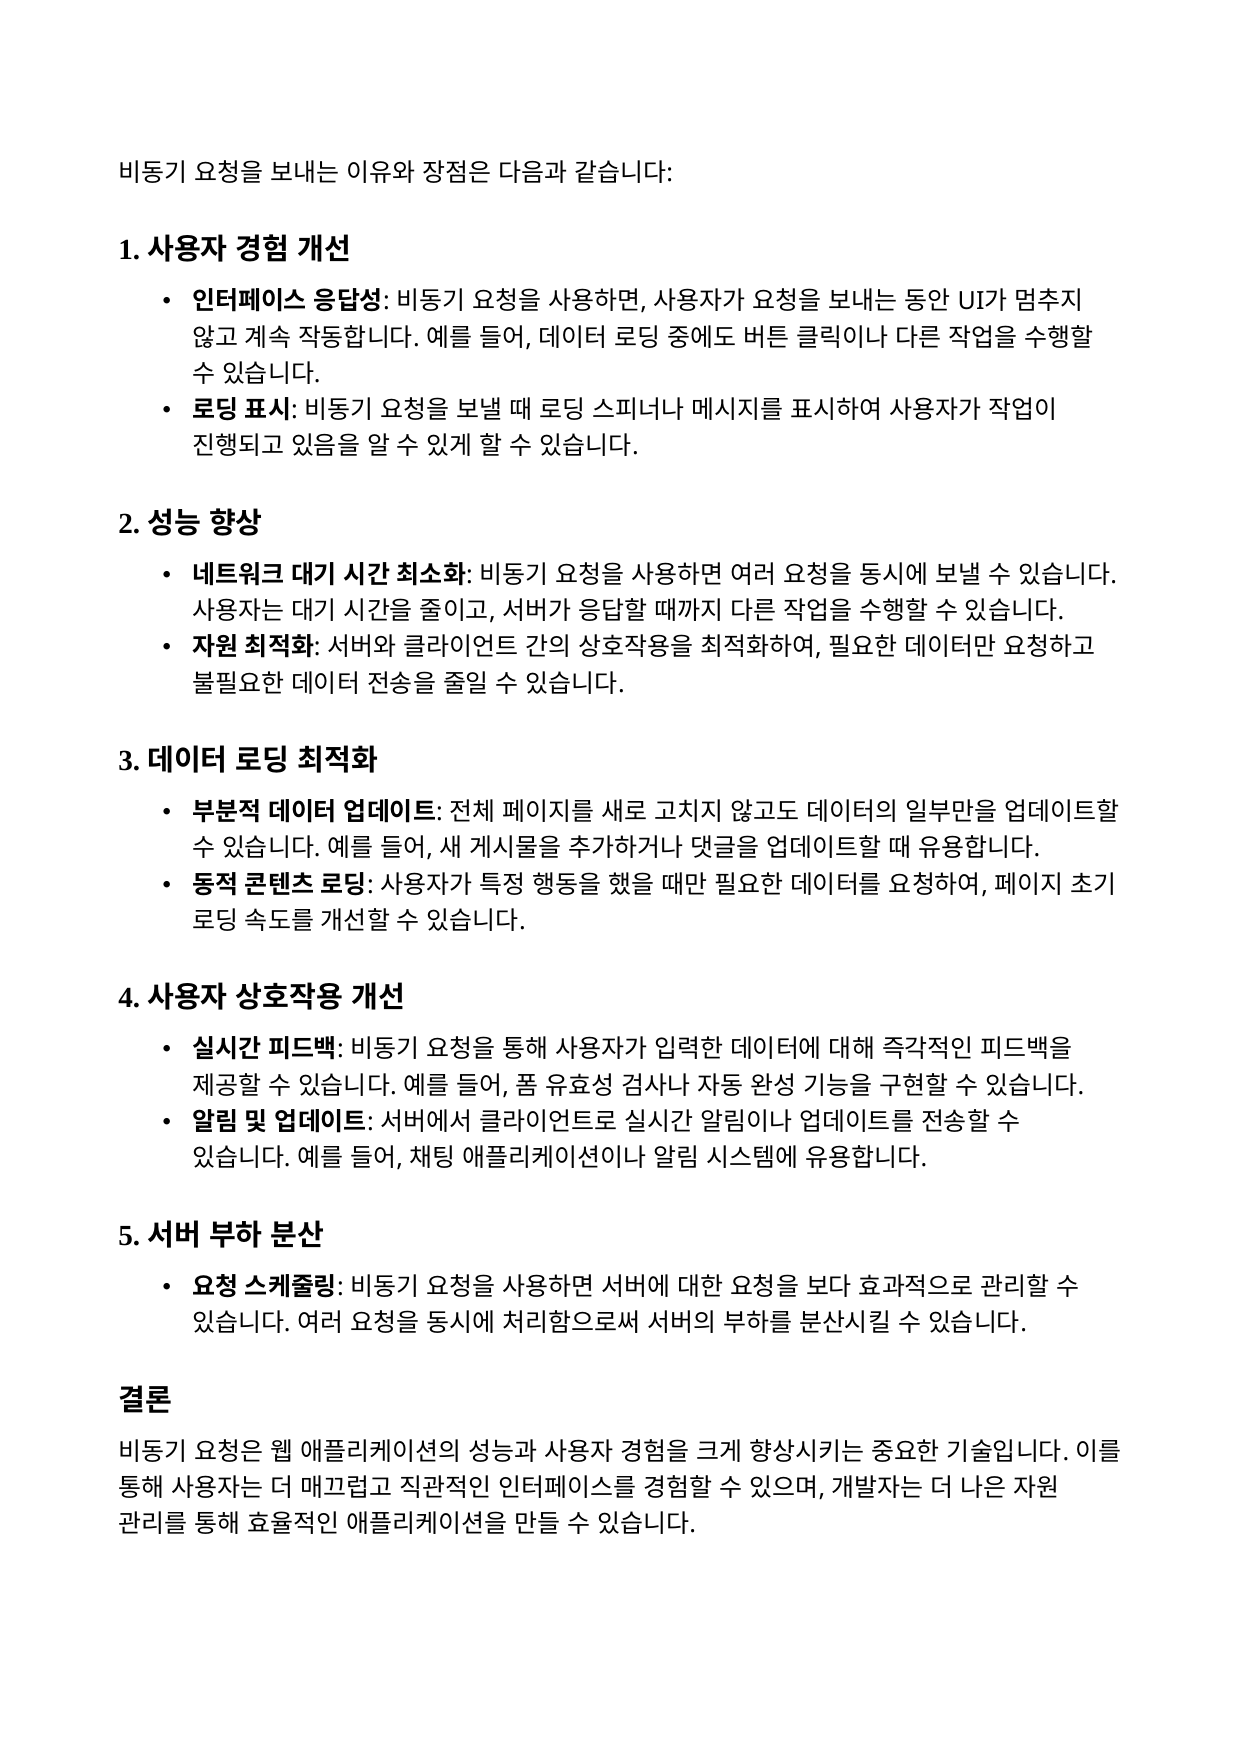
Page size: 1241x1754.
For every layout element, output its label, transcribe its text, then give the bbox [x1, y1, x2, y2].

subtitle 5. 서버 부하 분산 [118, 1211, 1122, 1254]
text 비동기 요청은 웹 애플리케이션의 성능과 사용자 경험을 크게 향상시키는 중요한 기술입니다. 이를 통해 사용자는 더 매끄럽고 직관적인 인터페이스를 경험할 수 있으며, 개발자는 더 나은 자원 관리를 통해 효율적인 애플리케이션을 만들 수 있습니다. [118, 1431, 1122, 1540]
list 알림 및 업데이트: 서버에서 클라이언트로 실시간 알림이나 업데이트를 전송할 수 있습니다. 예를 들어, 채팅 애플리케이션이나 알림 시스템에 유용합니다. [162, 1101, 1122, 1174]
list 로딩 표시: 비동기 요청을 보낼 때 로딩 스피너나 메시지를 표시하여 사용자가 작업이 진행되고 있음을 알 수 있게 할 수 있습니다. [162, 389, 1122, 462]
list 동적 콘텐츠 로딩: 사용자가 특정 행동을 했을 때만 필요한 데이터를 요청하여, 페이지 초기 로딩 속도를 개선할 수 있습니다. [162, 864, 1122, 937]
subtitle 2. 성능 향상 [118, 499, 1122, 542]
list 부분적 데이터 업데이트: 전체 페이지를 새로 고치지 않고도 데이터의 일부만을 업데이트할 수 있습니다. 예를 들어, 새 게시물을 추가하거나 댓글을 업데이트할 때 유용합니다. [162, 792, 1122, 864]
list 인터페이스 응답성: 비동기 요청을 사용하면, 사용자가 요청을 보내는 동안 UI가 멈추지 않고 계속 작동합니다. 예를 들어, 데이터 로딩 중에도 버튼 클릭이나 다른 작업을 수행할 수 있습니다. [162, 281, 1122, 389]
list 자원 최적화: 서버와 클라이언트 간의 상호작용을 최적화하여, 필요한 데이터만 요청하고 불필요한 데이터 전송을 줄일 수 있습니다. [162, 627, 1122, 699]
subtitle 3. 데이터 로딩 최적화 [118, 737, 1122, 779]
subtitle 4. 사용자 상호작용 개선 [118, 974, 1122, 1016]
list 네트워크 대기 시간 최소화: 비동기 요청을 사용하면 여러 요청을 동시에 보낼 수 있습니다. 사용자는 대기 시간을 줄이고, 서버가 응답할 때까지 다른 작업을 수행할 수 있습니다. [162, 554, 1122, 627]
list 요청 스케줄링: 비동기 요청을 사용하면 서버에 대한 요청을 보다 효과적으로 관리할 수 있습니다. 여러 요청을 동시에 처리함으로써 서버의 부하를 분산시킬 수 있습니다. [162, 1266, 1122, 1339]
subtitle 결론 [118, 1376, 1122, 1418]
list 실시간 피드백: 비동기 요청을 통해 사용자가 입력한 데이터에 대해 즉각적인 피드백을 제공할 수 있습니다. 예를 들어, 폼 유효성 검사나 자동 완성 기능을 구현할 수 있습니다. [162, 1029, 1122, 1101]
text 비동기 요청을 보내는 이유와 장점은 다음과 같습니다: [118, 152, 1122, 188]
subtitle 1. 사용자 경험 개선 [118, 226, 1122, 268]
